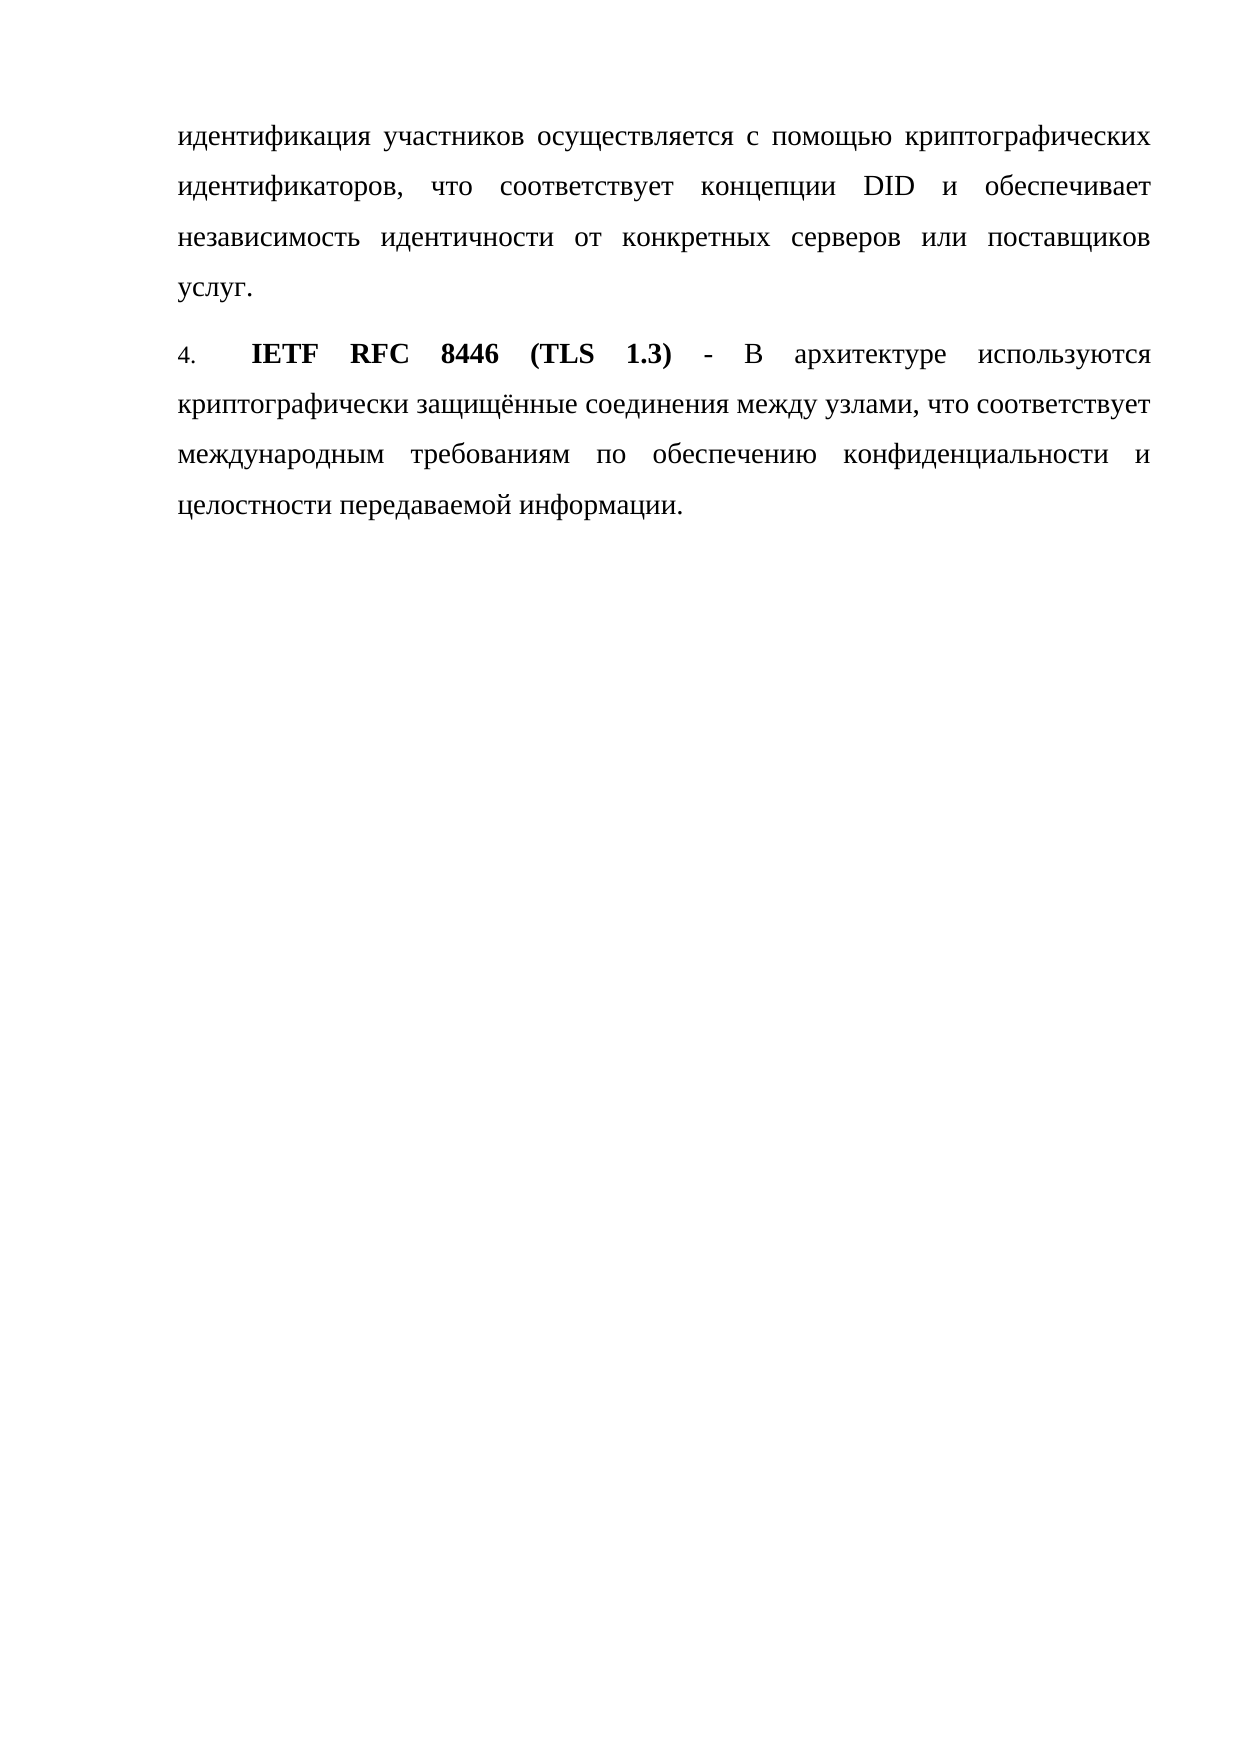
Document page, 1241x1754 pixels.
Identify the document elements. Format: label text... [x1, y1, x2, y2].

list IETF RFC 8446 (TLS 1.3) - В архитектуре используются криптографически защищённые соединения между узлами, что соответствует международным требованиям по обеспечению конфиденциальности и целостности передаваемой информации. [177, 336, 1152, 521]
list идентификация участников осуществляется с помощью криптографических идентификаторов, что соответствует концепции DID и обеспечивает независимость идентичности от конкретных серверов или поставщиков услуг. [177, 118, 1152, 303]
